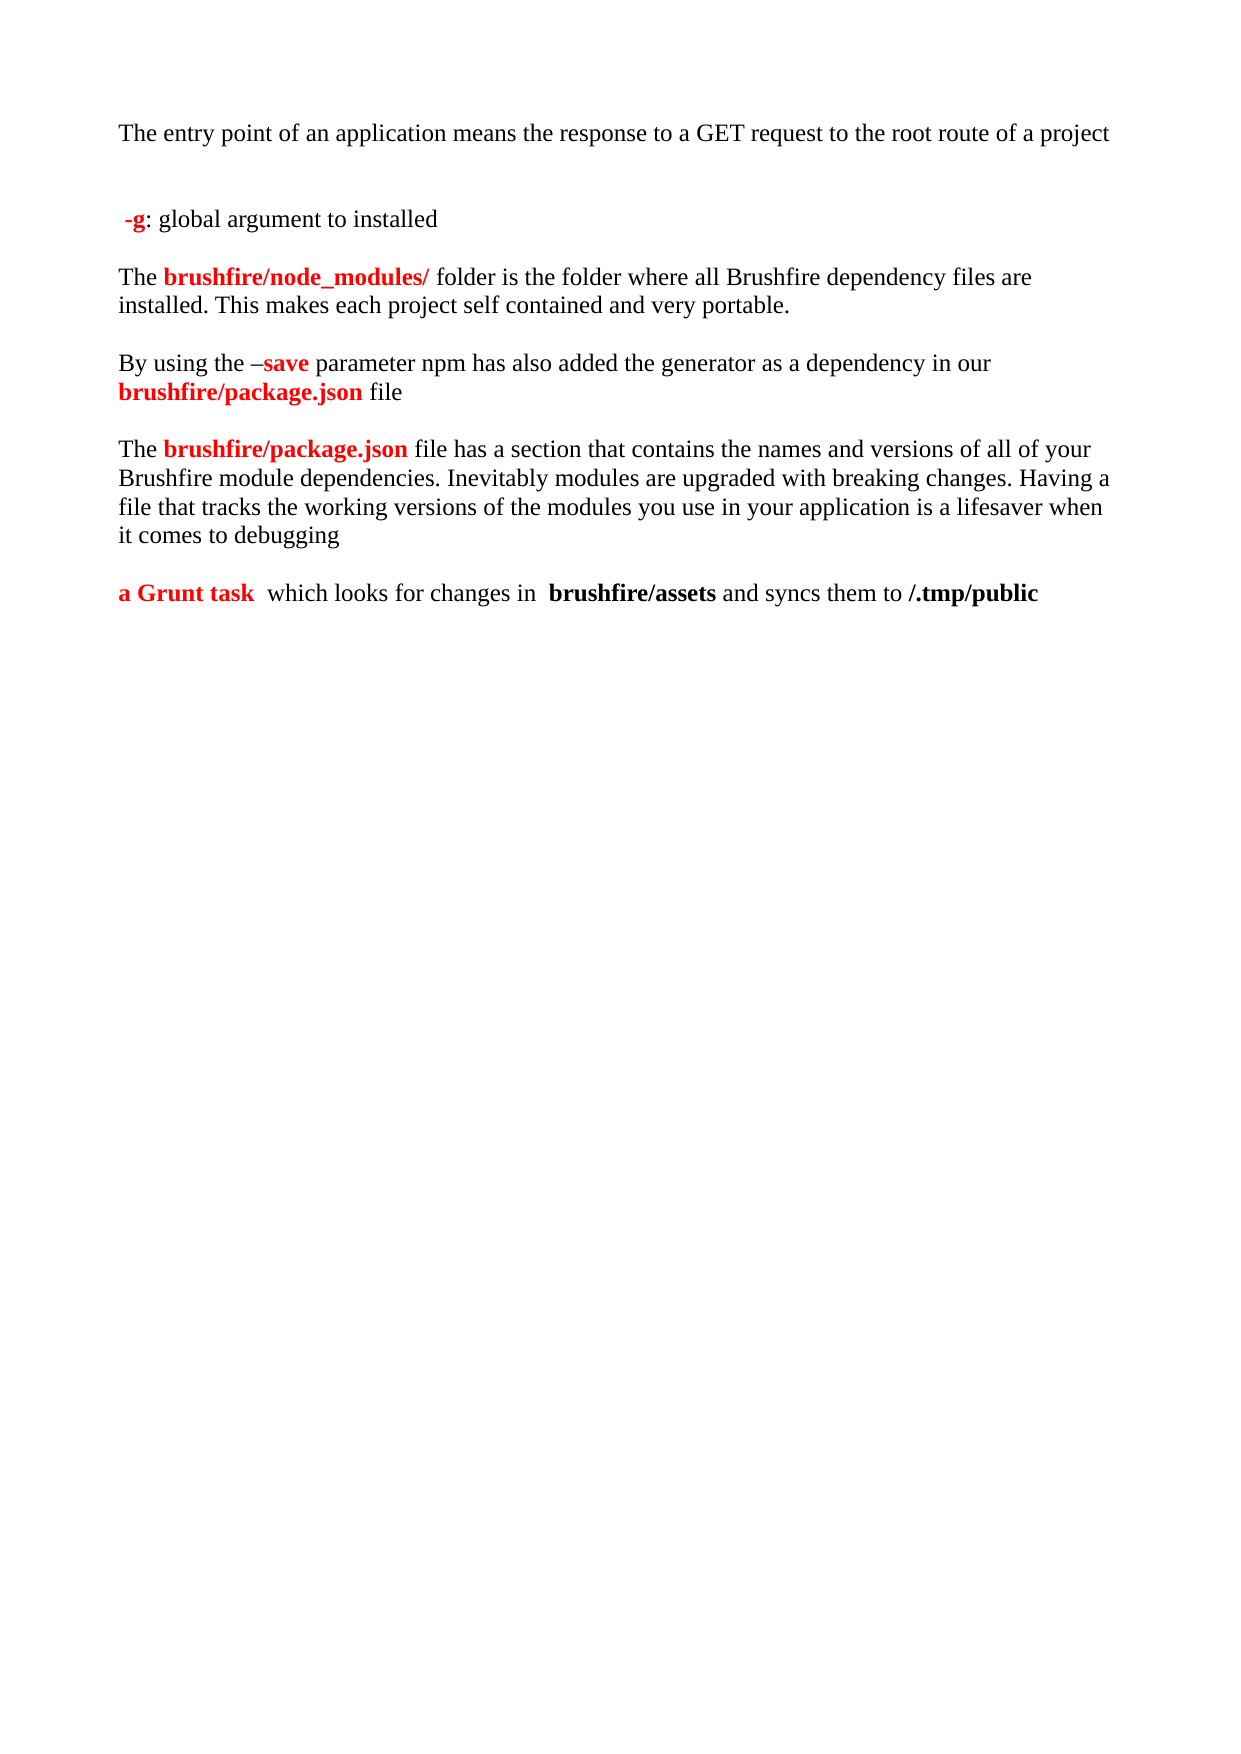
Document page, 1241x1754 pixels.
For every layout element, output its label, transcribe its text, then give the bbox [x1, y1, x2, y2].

text The brushfire/package.json file has a section that contains the names and versions of all of your Brushfire module dependencies. Inevitably modules are upgraded with breaking changes. Having a file that tracks the working versions of the modules you use in your application is a lifesaver when it comes to debugging [118, 434, 1122, 549]
text a Grunt task which looks for changes in brushfire/assets and syncs them to /.tmp/public [118, 578, 1122, 607]
text The entry point of an application means the response to a GET request to the root route of a project [118, 118, 1122, 147]
text The brushfire/node_modules/ folder is the folder where all Brushfire dependency files are installed. This makes each project self contained and very portable. [118, 262, 1122, 319]
text By using the –save parameter npm has also added the generator as a dependency in our brushfire/package.json file [118, 348, 1122, 406]
text -g: global argument to installed [118, 204, 1122, 233]
